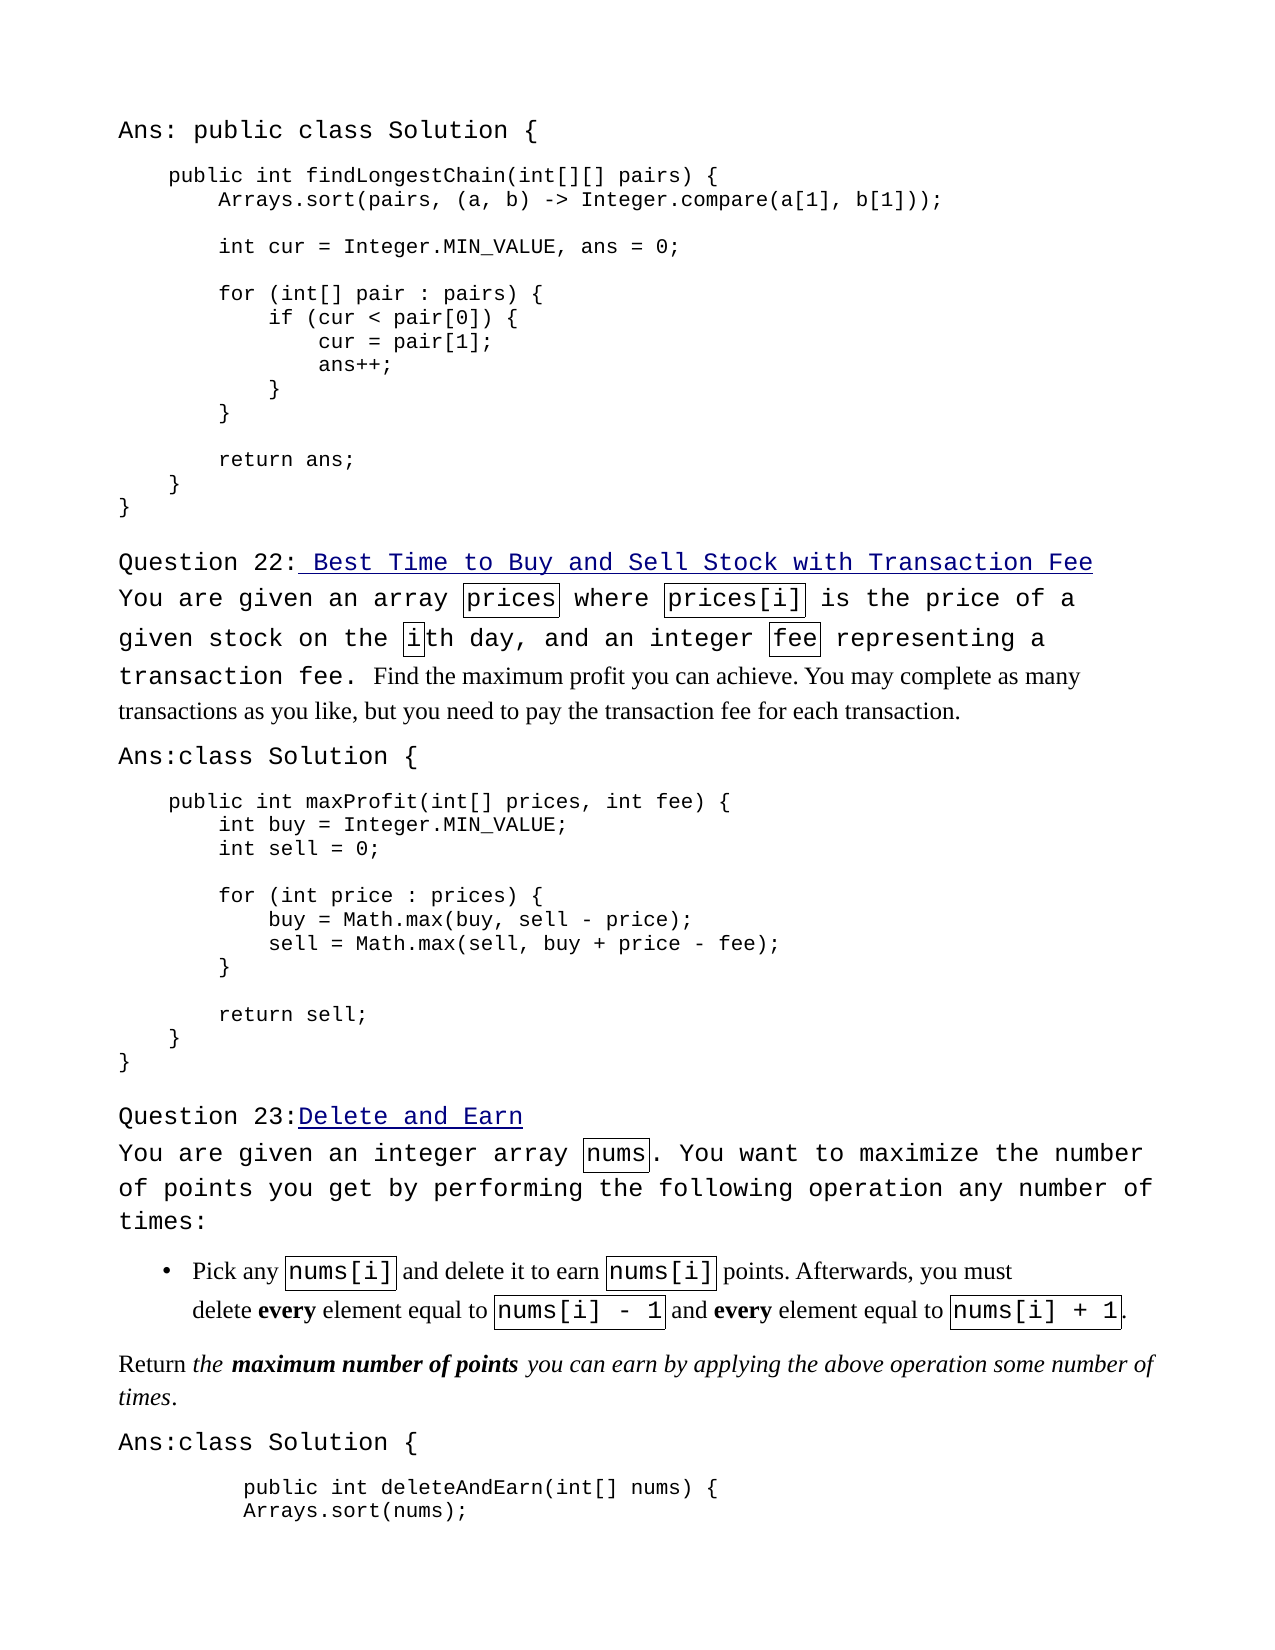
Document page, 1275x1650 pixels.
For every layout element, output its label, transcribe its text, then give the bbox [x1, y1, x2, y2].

text int sell = 0; [118, 838, 1157, 862]
text public int deleteAndEarn(int[] nums) { [118, 1477, 1157, 1500]
text Arrays.sort(pairs, (a, b) -> Integer.compare(a[1], b[1])); [118, 189, 1157, 212]
text Question 22: Best Time to Buy and Sell Stock with Transaction Fee You are given an array prices where prices[i] is the price of a given stock on the ith day, and an integer fee representing a transaction fee. Find the maximum profit you can achieve. You may complete as many transactions as you like, but you need to pay the transaction fee for each transaction. [118, 549, 1157, 725]
text } [118, 956, 1157, 980]
text for (int price : prices) { [118, 885, 1157, 909]
text return ans; [118, 449, 1157, 473]
text } [118, 496, 1157, 520]
text ans++; [118, 354, 1157, 378]
text Return the maximum number of points you can earn by applying the above operation some number of times. [118, 1349, 1157, 1411]
text public int findLongestChain(int[][] pairs) { [118, 165, 1157, 189]
text return sell; [118, 1003, 1157, 1027]
text Question 23:Delete and Earn You are given an integer array nums. You want to maximize the number of points you get by performing the following operation any number of times: [118, 1104, 1157, 1237]
list Pick any nums[i] and delete it to earn nums[i] points. Afterwards, you must delete every element equal to nums[i] - 1 and every element equal to nums[i] + 1. [162, 1256, 1157, 1329]
text int cur = Integer.MIN_VALUE, ans = 0; [118, 236, 1157, 260]
text Ans:class Solution { [118, 1430, 1157, 1458]
text } [118, 402, 1157, 425]
text for (int[] pair : pairs) { [118, 283, 1157, 307]
text buy = Math.max(buy, sell - price); [118, 909, 1157, 933]
text } [118, 378, 1157, 402]
text } [118, 1027, 1157, 1051]
text cur = pair[1]; [118, 331, 1157, 354]
text Ans: public class Solution { [118, 118, 1157, 146]
text if (cur < pair[0]) { [118, 307, 1157, 331]
text Ans:class Solution { [118, 744, 1157, 772]
text } [118, 473, 1157, 496]
text Arrays.sort(nums); [118, 1500, 1157, 1524]
text } [118, 1051, 1157, 1074]
text int buy = Integer.MIN_VALUE; [118, 814, 1157, 838]
text sell = Math.max(sell, buy + price - fee); [118, 933, 1157, 956]
text public int maxProfit(int[] prices, int fee) { [118, 791, 1157, 814]
